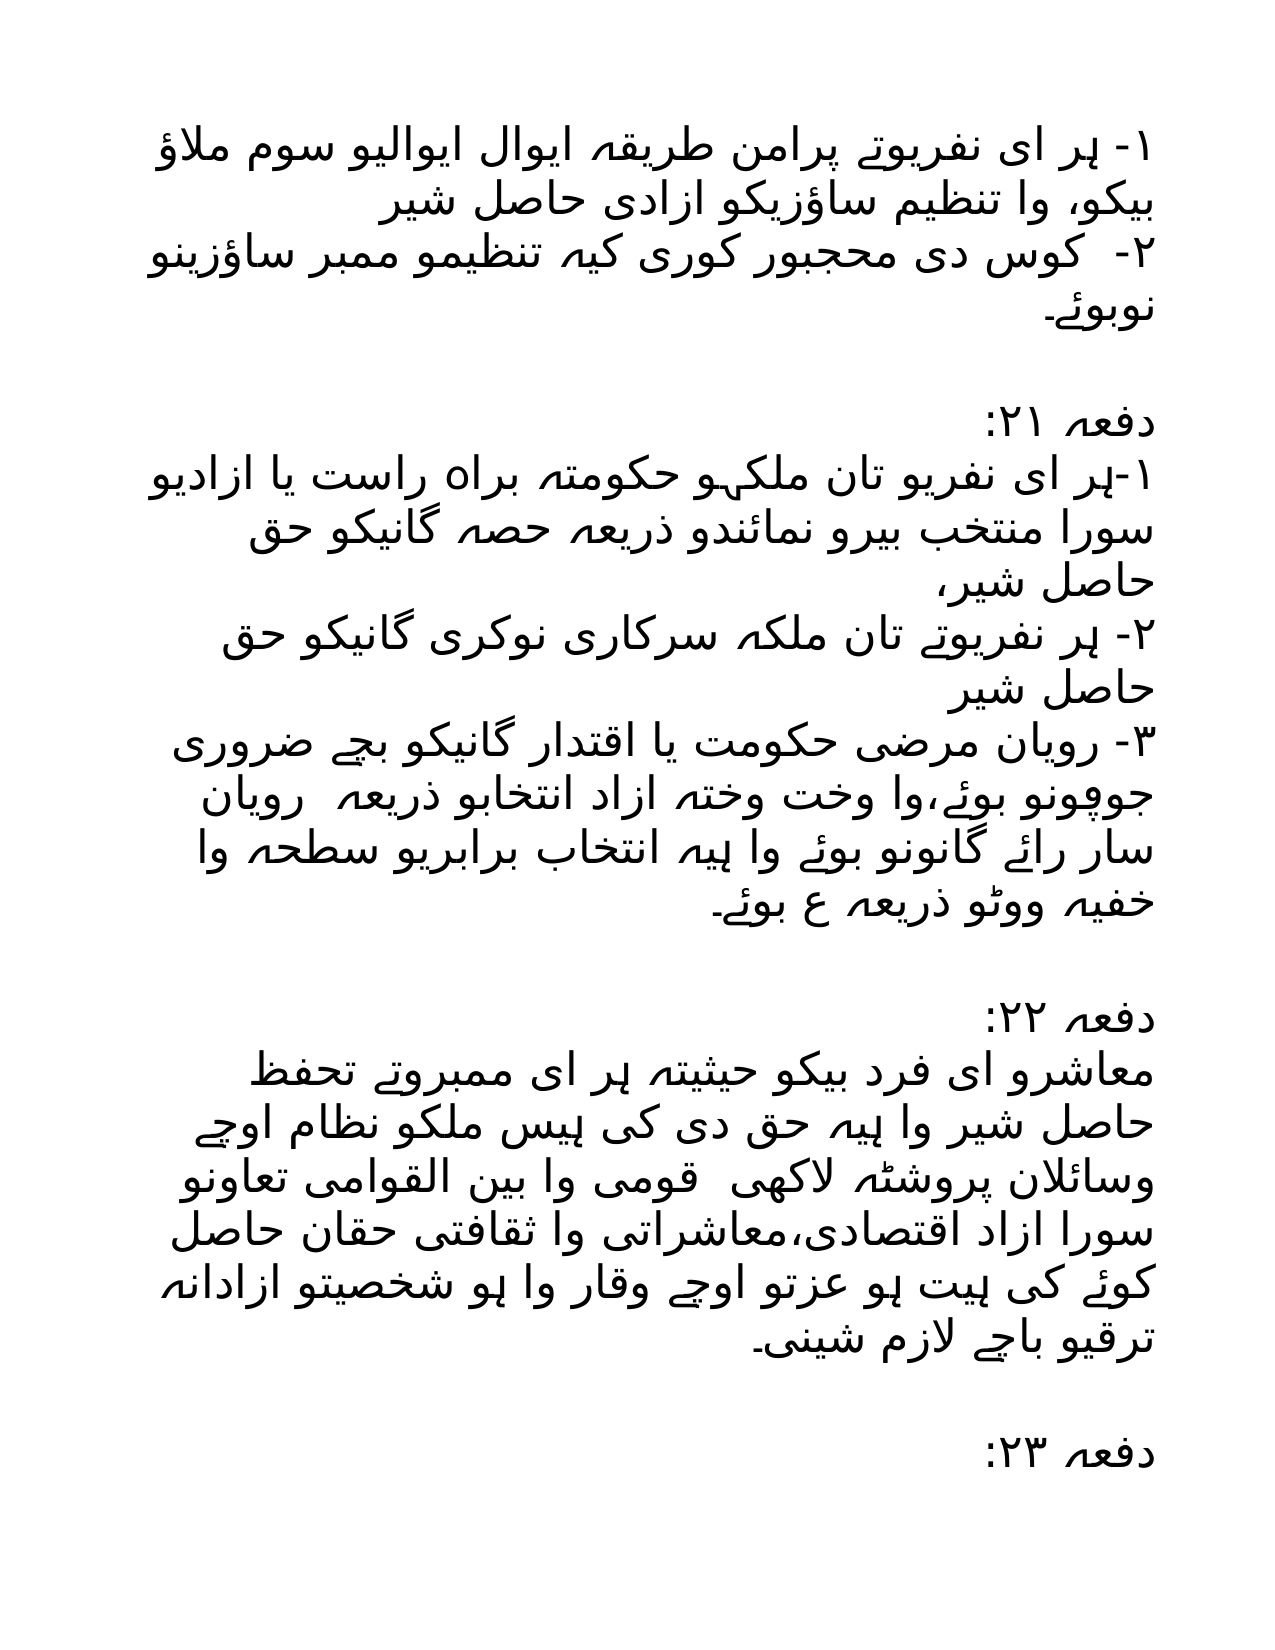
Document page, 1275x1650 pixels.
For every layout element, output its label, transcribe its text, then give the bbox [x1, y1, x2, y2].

text معاشرو ای فرد بیکو حیثیتہ ہر ای ممبروتے تحفظ حاصل شیر وا ہیہ حق دی کی ہیس ملکو نظام اوچے وسائلان پروشٹہ لاکھی قومی وا بین القوامی تعاونو سورا ازاد اقتصادی،معاشراتی وا ثقافتی حقان حاصل کوئے کی ہیت ہو عزتو اوچے وقار وا ہو شخصیتو ازادانہ ترقیو باچے لازم شینی۔ [118, 1043, 1157, 1363]
text دفعہ ۲۳: [118, 1425, 1157, 1479]
text ۱-ہر ای نفریو تان ملکہو حکومتہ براہ راست یا ازادیو سورا منتخب بیرو نمائندو ذریعہ حصہ گانیکو حق حاصل شیر، [118, 447, 1157, 607]
text ۲- کوس دی محجبور کوری کیہ تنظیمو ممبر ساؤزینو نوبوئے۔ [118, 225, 1157, 331]
text دفعہ ۲۲: [118, 989, 1157, 1043]
text دفعہ ۲۱: [118, 394, 1157, 447]
text ۲- ہر نفریوتے تان ملکہ سرکاری نوکری گانیکو حق حاصل شیر [118, 607, 1157, 714]
text ۳- رویان مرضی حکومت یا اقتدار گانیکو بچے ضروری جوڥونو بوئے،وا وخت وختہ ازاد انتخابو ذریعہ رویان سار رائے گانونو بوئے وا ہیہ انتخاب برابریو سطحہ وا خفیہ ووٹو ذریعہ ع بوئے۔ [118, 714, 1157, 927]
text ۱- ہر ای نفریوتے پرامن طریقہ ایوال ایوالیو سوم ملاؤ بیکو، وا تنظیم ساؤزیکو ازادی حاصل شیر [118, 118, 1157, 225]
